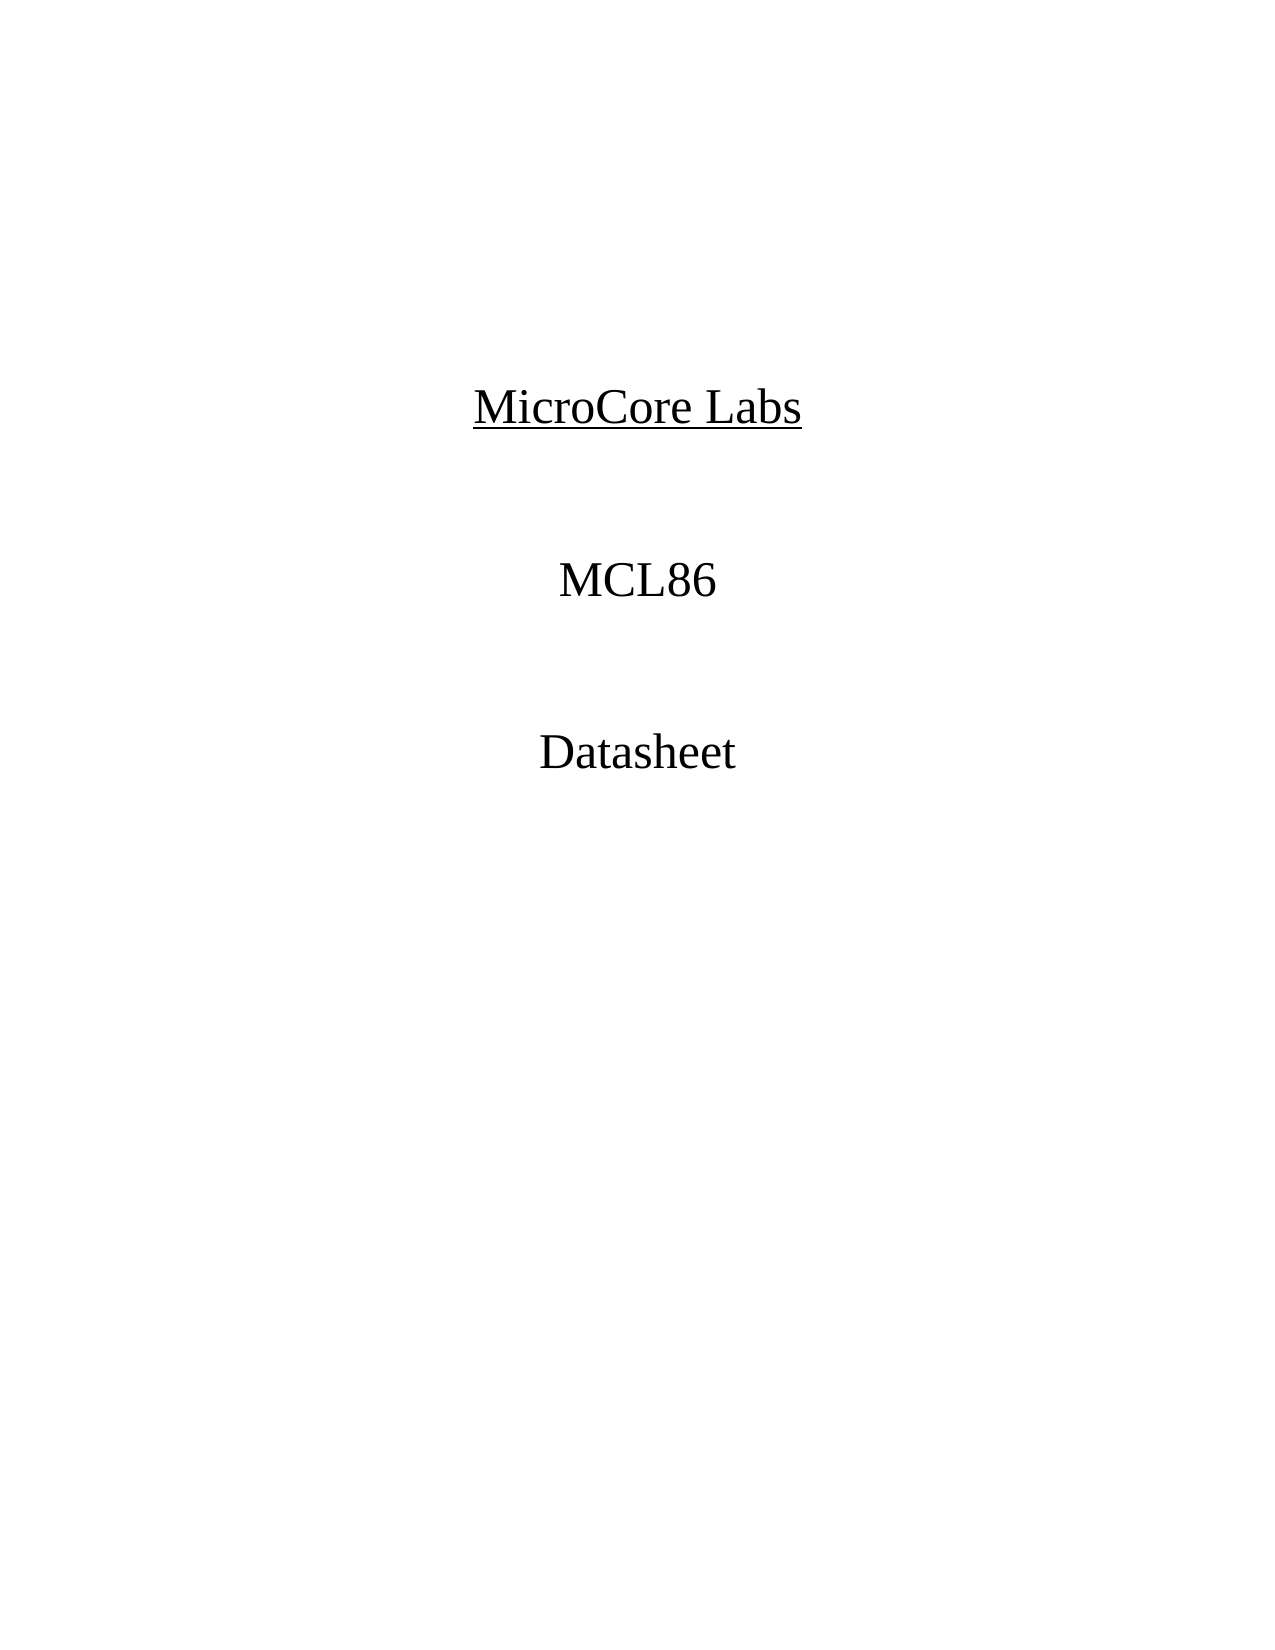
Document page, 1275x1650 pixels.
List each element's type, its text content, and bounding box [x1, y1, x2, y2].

text MCL86 [118, 549, 1157, 607]
text Datasheet [118, 722, 1157, 779]
text MicroCore Labs [118, 377, 1157, 434]
